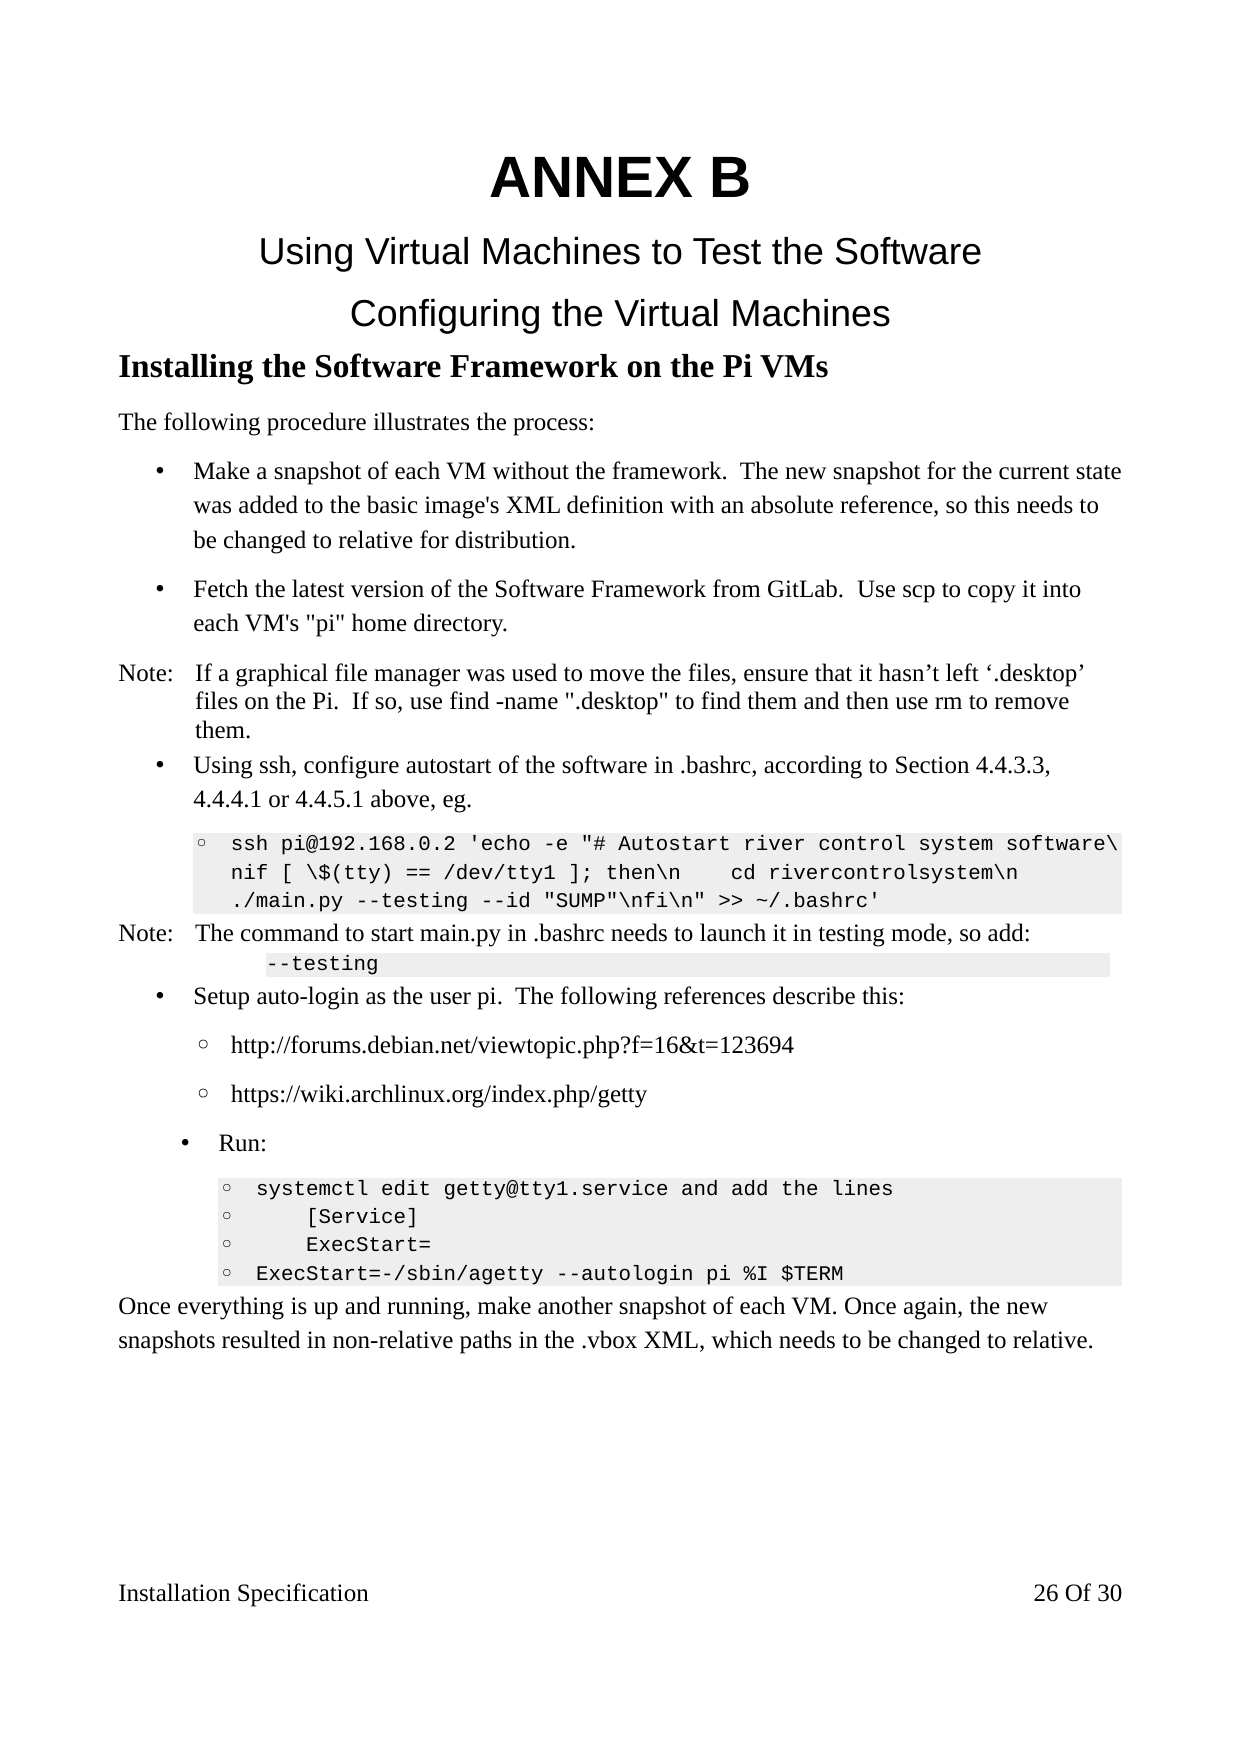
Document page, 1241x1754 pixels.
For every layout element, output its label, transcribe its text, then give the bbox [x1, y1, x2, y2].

list http://forums.debian.net/viewtopic.php?f=16&t=123694 [193, 1030, 1122, 1059]
list systemctl edit getty@tty1.service and add the lines [218, 1178, 1122, 1201]
title ANNEX B [118, 143, 1122, 210]
text Note: The command to start main.py in .bashrc needs to launch it in testing mode, so add: [118, 918, 1122, 947]
text --testing [266, 953, 1110, 977]
list Using ssh, configure autostart of the software in .bashrc, according to Section 4.4.3.3, 4.4.4.1 or 4.4.5.1 above, eg. [156, 750, 1122, 813]
subtitle Using Virtual Machines to Test the Software [118, 229, 1122, 272]
text Note: If a graphical file manager was used to move the files, ensure that it hasn’t left ‘.desktop’ files on the Pi. If so, use find -name ".desktop" to find them and then use rm to remove them. [118, 658, 1122, 744]
subtitle Configuring the Virtual Machines [118, 291, 1122, 334]
list ExecStart= [218, 1234, 1122, 1258]
list Make a snapshot of each VM without the framework. The new snapshot for the current state was added to the basic image's XML definition with an absolute reference, so this needs to be changed to relative for distribution. [156, 456, 1122, 554]
text The following procedure illustrates the process: [118, 407, 1122, 436]
list [Service] [218, 1206, 1122, 1229]
text Installing the Software Framework on the Pi VMs [118, 346, 1122, 385]
list https://wiki.archlinux.org/index.php/getty [193, 1079, 1122, 1108]
list Setup auto-login as the user pi. The following references describe this: [156, 981, 1122, 1010]
list ssh pi@192.168.0.2 'echo -e "# Autostart river control system software\nif [ \$(tty) == /dev/tty1 ]; then\n cd rivercontrolsystem\n ./main.py --testing --id "SUMP"\nfi\n" >> ~/.bashrc' [193, 833, 1122, 914]
list Fetch the latest version of the Software Framework from GitLab. Use scp to copy it into each VM's "pi" home directory. [156, 574, 1122, 637]
list Run: [181, 1128, 1122, 1157]
list ExecStart=-/sbin/agetty --autologin pi %I $TERM [218, 1263, 1122, 1286]
text Once everything is up and running, make another snapshot of each VM. Once again, the new snapshots resulted in non-relative paths in the .vbox XML, which needs to be changed to relative. [118, 1291, 1122, 1354]
